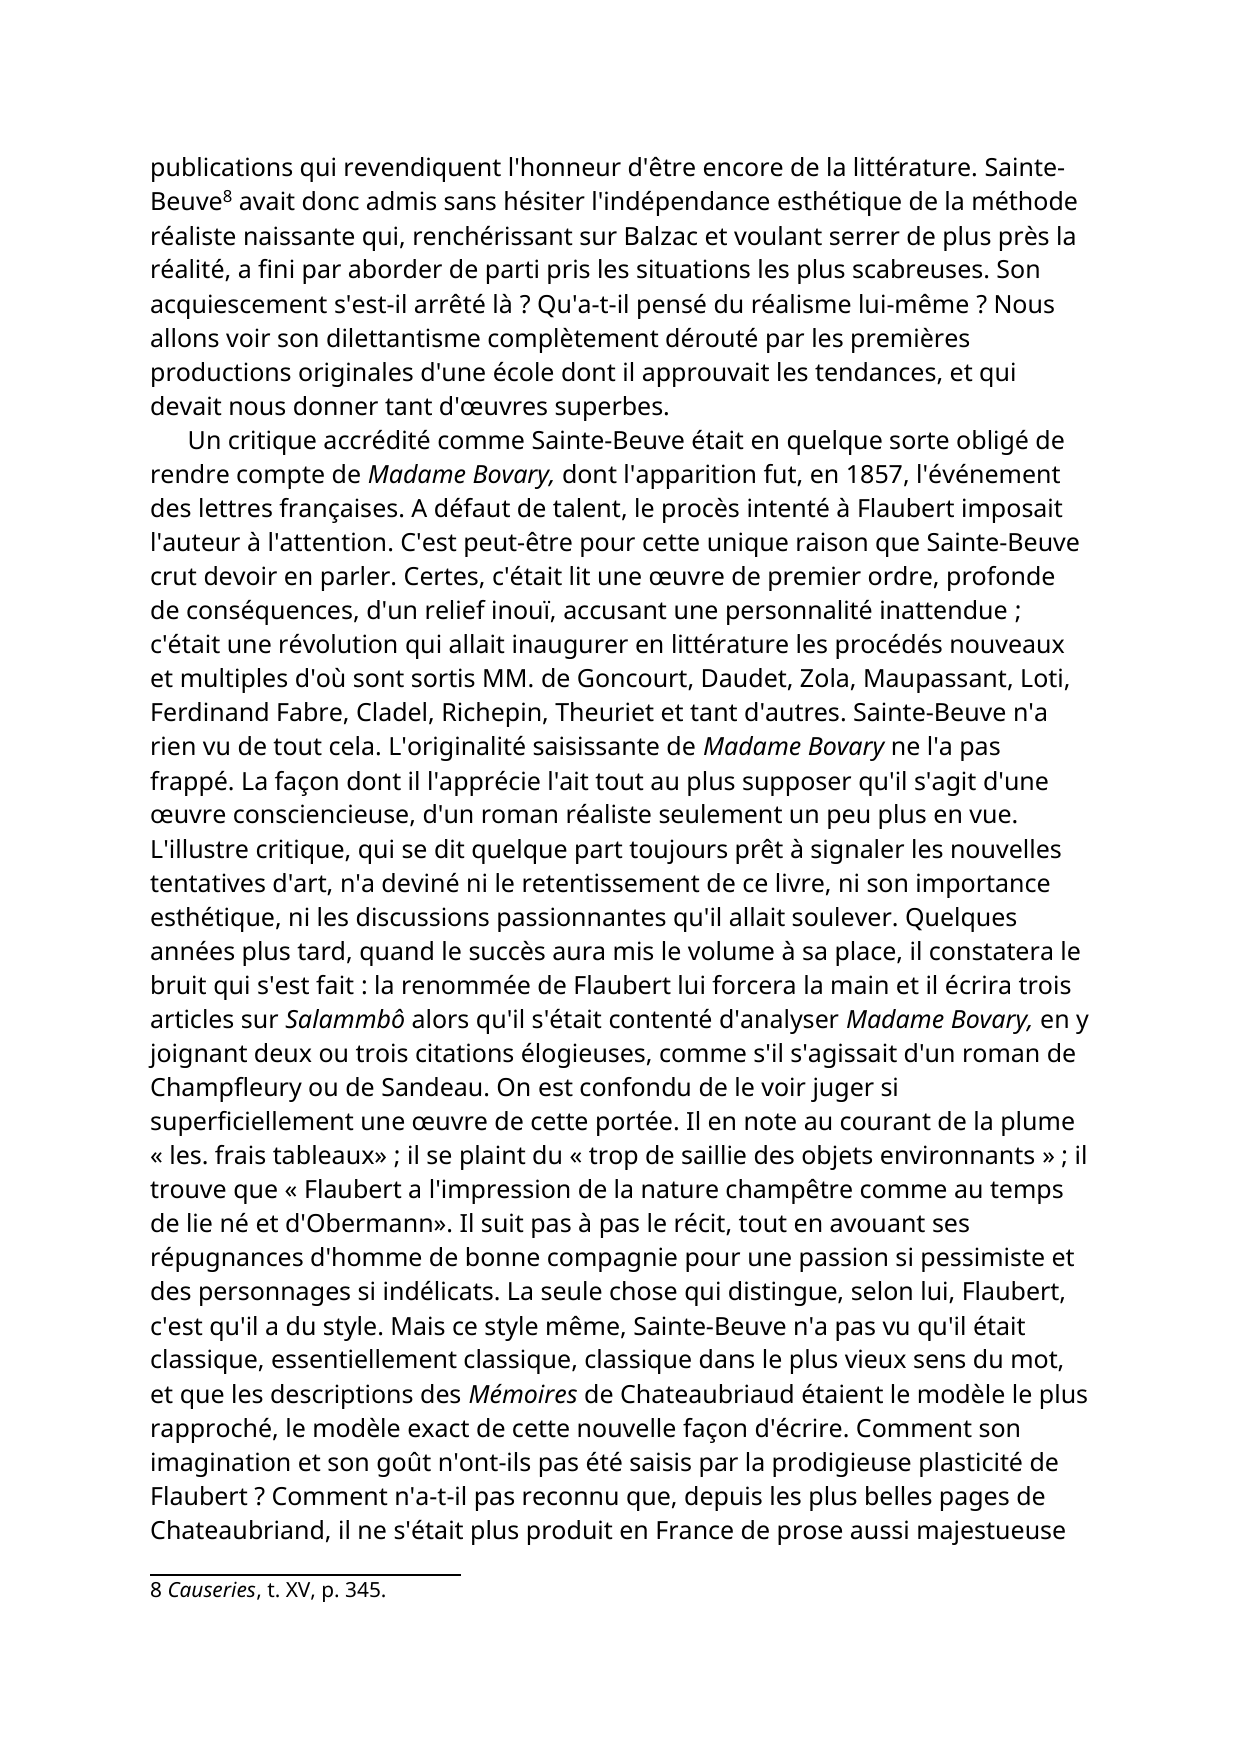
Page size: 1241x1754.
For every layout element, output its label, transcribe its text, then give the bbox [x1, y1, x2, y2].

text Un critique accrédité comme Sainte-Beuve était en quelque sorte obligé de rendre compte de Madame Bovary, dont l'apparition fut, en 1857, l'événement des lettres françaises. A défaut de talent, le procès intenté à Flaubert imposait l'auteur à l'attention. C'est peut-être pour cette unique raison que Sainte-Beuve crut devoir en parler. Certes, c'était lit une œuvre de premier ordre, profonde de conséquences, d'un relief inouï, accusant une personnalité inattendue ; c'était une révolution qui allait inaugurer en littérature les procédés nouveaux et multiples d'où sont sortis MM. de Goncourt, Daudet, Zola, Maupassant, Loti, Ferdinand Fabre, Cladel, Richepin, Theuriet et tant d'autres. Sainte-Beuve n'a rien vu de tout cela. L'originalité saisissante de Madame Bovary ne l'a pas frappé. La façon dont il l'apprécie l'ait tout au plus supposer qu'il s'agit d'une œuvre consciencieuse, d'un roman réaliste seulement un peu plus en vue. L'illustre critique, qui se dit quelque part toujours prêt à signaler les nouvelles tentatives d'art, n'a deviné ni le retentissement de ce livre, ni son importance esthétique, ni les discussions passionnantes qu'il allait soulever. Quelques années plus tard, quand le succès aura mis le volume à sa place, il constatera le bruit qui s'est fait : la renommée de Flaubert lui forcera la main et il écrira trois articles sur Salammbô alors qu'il s'était contenté d'analyser Madame Bovary, en y joignant deux ou trois citations élogieuses, comme s'il s'agissait d'un roman de Champfleury ou de Sandeau. On est confondu de le voir juger si superficiellement une œuvre de cette portée. Il en note au courant de la plume « les. frais tableaux» ; il se plaint du « trop de saillie des objets environnants » ; il trouve que « Flaubert a l'impression de la nature champêtre comme au temps de lie né et d'Obermann». Il suit pas à pas le récit, tout en avouant ses répugnances d'homme de bonne compagnie pour une passion si pessimiste et des personnages si indélicats. La seule chose qui distingue, selon lui, Flaubert, c'est qu'il a du style. Mais ce style même, Sainte-Beuve n'a pas vu qu'il était classique, essentiellement classique, classique dans le plus vieux sens du mot, et que les descriptions des Mémoires de Chateaubriaud étaient le modèle le plus rapproché, le modèle exact de cette nouvelle façon d'écrire. Comment son imagination et son goût n'ont-ils pas été saisis par la prodigieuse plasticité de Flaubert ? Comment n'a-t-il pas reconnu que, depuis les plus belles pages de Chateaubriand, il ne s'était plus produit en France de prose aussi majestueuse [150, 422, 1091, 1547]
text publications qui revendiquent l'honneur d'être encore de la littérature. Sainte-Beuve avait donc admis sans hésiter l'indépendance esthétique de la méthode réaliste naissante qui, renchérissant sur Balzac et voulant serrer de plus près la réalité, a fini par aborder de parti pris les situations les plus scabreuses. Son acquiescement s'est-il arrêté là ? Qu'a-t-il pensé du réalisme lui-même ? Nous allons voir son dilettantisme complètement dérouté par les premières productions originales d'une école dont il approuvait les tendances, et qui devait nous donner tant d'œuvres superbes. [150, 150, 1091, 422]
text Causeries, t. XV, p. 345. [150, 1575, 1091, 1603]
